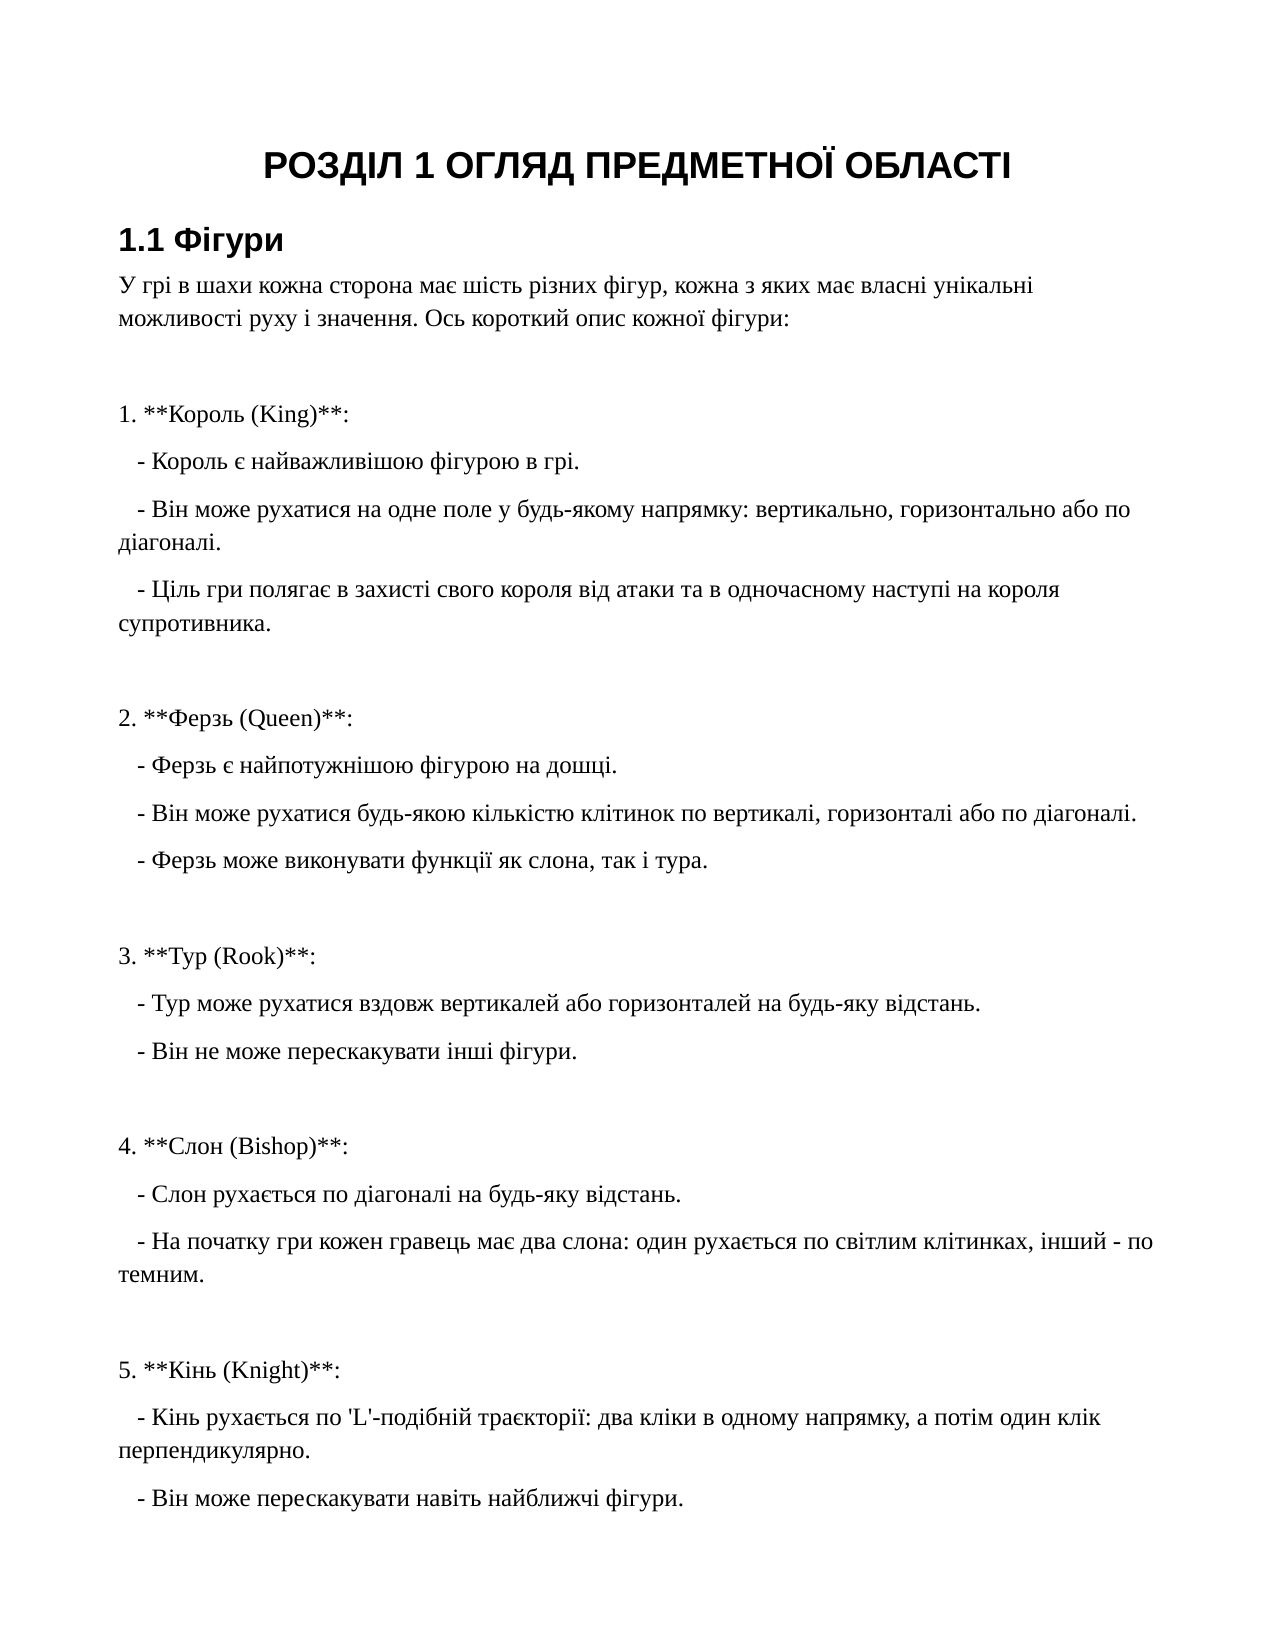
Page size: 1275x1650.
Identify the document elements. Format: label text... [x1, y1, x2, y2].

text - Він може рухатися на одне поле у будь-якому напрямку: вертикально, горизонтально або по діагоналі. [118, 494, 1157, 556]
text 4. **Слон (Bishop)**: [118, 1131, 1157, 1160]
text - Ферзь може виконувати функції як слона, так і тура. [118, 846, 1157, 874]
text - Він не може перескакувати інші фігури. [118, 1036, 1157, 1065]
subtitle РОЗДІЛ 1 ОГЛЯД ПРЕДМЕТНОЇ ОБЛАСТІ [118, 143, 1157, 186]
text - Кінь рухається по 'L'-подібній траєкторії: два кліки в одному напрямку, а потім один клік перпендикулярно. [118, 1402, 1157, 1464]
subtitle 1.1 Фігури [118, 219, 1157, 258]
text 2. **Ферзь (Queen)**: [118, 703, 1157, 732]
text - Ферзь є найпотужнішою фігурою на дошці. [118, 750, 1157, 779]
text - Він може перескакувати навіть найближчі фігури. [118, 1483, 1157, 1512]
text 1. **Король (King)**: [118, 399, 1157, 427]
text - На початку гри кожен гравець має два слона: один рухається по світлим клітинках, інший - по темним. [118, 1226, 1157, 1288]
text - Ціль гри полягає в захисті свого короля від атаки та в одночасному наступі на короля супротивника. [118, 574, 1157, 636]
text 3. **Тур (Rook)**: [118, 941, 1157, 969]
text - Король є найважливішою фігурою в грі. [118, 446, 1157, 475]
text - Тур може рухатися вздовж вертикалей або горизонталей на будь-яку відстань. [118, 988, 1157, 1017]
text - Слон рухається по діагоналі на будь-яку відстань. [118, 1179, 1157, 1208]
text - Він може рухатися будь-якою кількістю клітинок по вертикалі, горизонталі або по діагоналі. [118, 798, 1157, 827]
text 5. **Кінь (Knight)**: [118, 1355, 1157, 1383]
text У грі в шахи кожна сторона має шість різних фігур, кожна з яких має власні унікальні можливості руху і значення. Ось короткий опис кожної фігури: [118, 271, 1157, 332]
